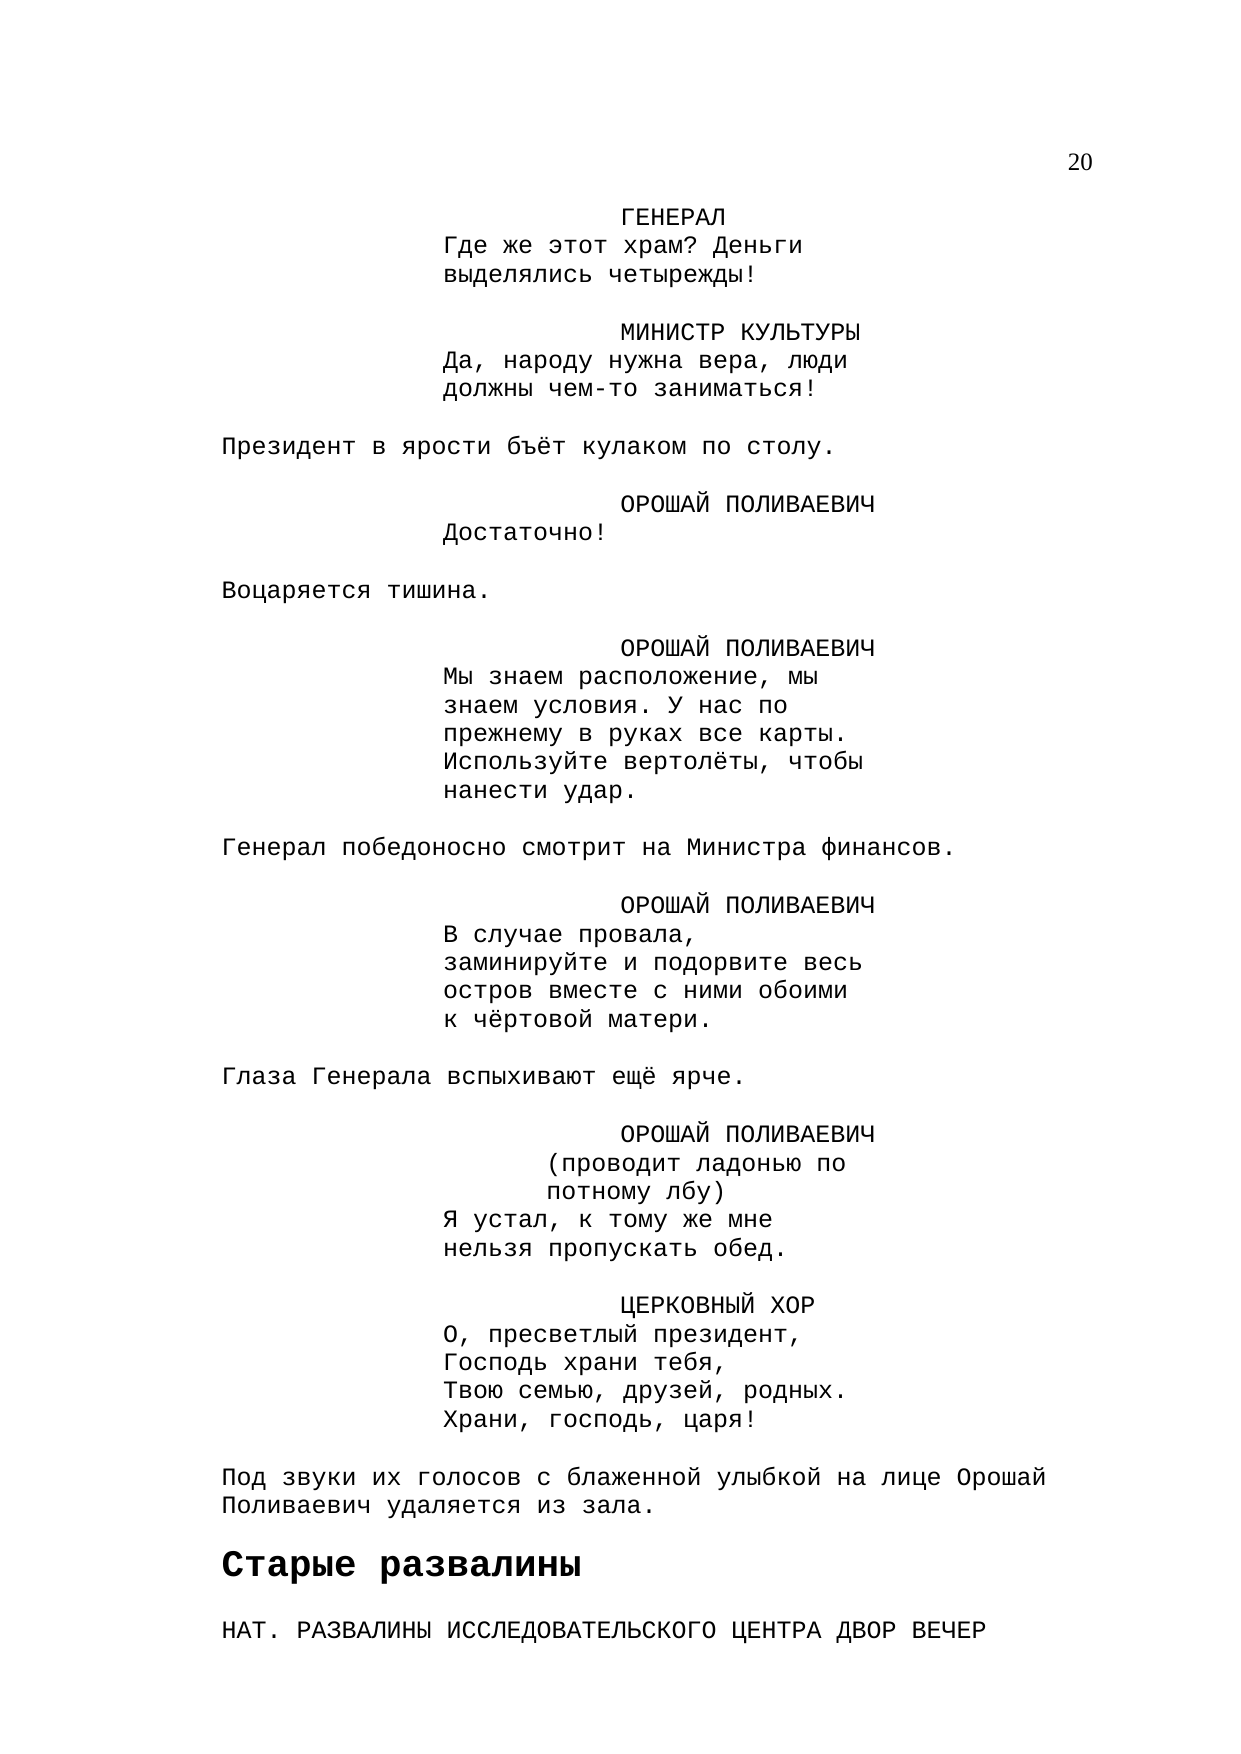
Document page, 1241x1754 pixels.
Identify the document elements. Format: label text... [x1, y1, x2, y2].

text Глаза Генерала вспыхивают ещё ярче. [221, 1064, 1093, 1092]
text Мы знаем расположение, мы знаем условия. У нас по прежнему в руках все карты. Используйте вертолёты, чтобы нанести удар. [443, 664, 871, 806]
text Твою семью, друзей, родных. [443, 1378, 871, 1406]
text МИНИСТР КУЛЬТУРЫ [620, 319, 1093, 348]
text Я устал, к тому же мне нельзя пропускать обед. [443, 1207, 871, 1263]
text В случае провала, заминируйте и подорвите весь остров вместе с ними обоими к чёртовой матери. [443, 921, 871, 1034]
text ОРОШАЙ ПОЛИВАЕВИЧ [620, 1122, 1093, 1150]
text (проводит ладонью по потному лбу) [546, 1150, 871, 1207]
text Да, народу нужна вера, люди должны чем-то заниматься! [443, 348, 871, 404]
text НАТ. РАЗВАЛИНЫ ИССЛЕДОВАТЕЛЬСКОГО ЦЕНТРА ДВОР ВЕЧЕР [221, 1617, 1093, 1646]
text ЦЕРКОВНЫЙ ХОР [620, 1293, 1093, 1321]
text Генерал победоносно смотрит на Министра финансов. [221, 835, 1093, 863]
text Президент в ярости бъёт кулаком по столу. [221, 434, 1093, 462]
text ОРОШАЙ ПОЛИВАЕВИЧ [620, 893, 1093, 921]
text ОРОШАЙ ПОЛИВАЕВИЧ [620, 636, 1093, 664]
text О, пресветлый президент, [443, 1321, 871, 1349]
text Храни, господь, царя! [443, 1406, 871, 1434]
text Где же этот храм? Деньги выделялись четырежды! [443, 233, 871, 290]
text ОРОШАЙ ПОЛИВАЕВИЧ [620, 492, 1093, 520]
text Достаточно! [443, 520, 871, 548]
subtitle Старые развалины [221, 1546, 1093, 1588]
text Под звуки их голосов с блаженной улыбкой на лице Орошай Поливаевич удаляется из зала. [221, 1464, 1093, 1521]
text Господь храни тебя, [443, 1349, 871, 1378]
text ГЕНЕРАЛ [620, 205, 1093, 233]
text Воцаряется тишина. [221, 578, 1093, 606]
